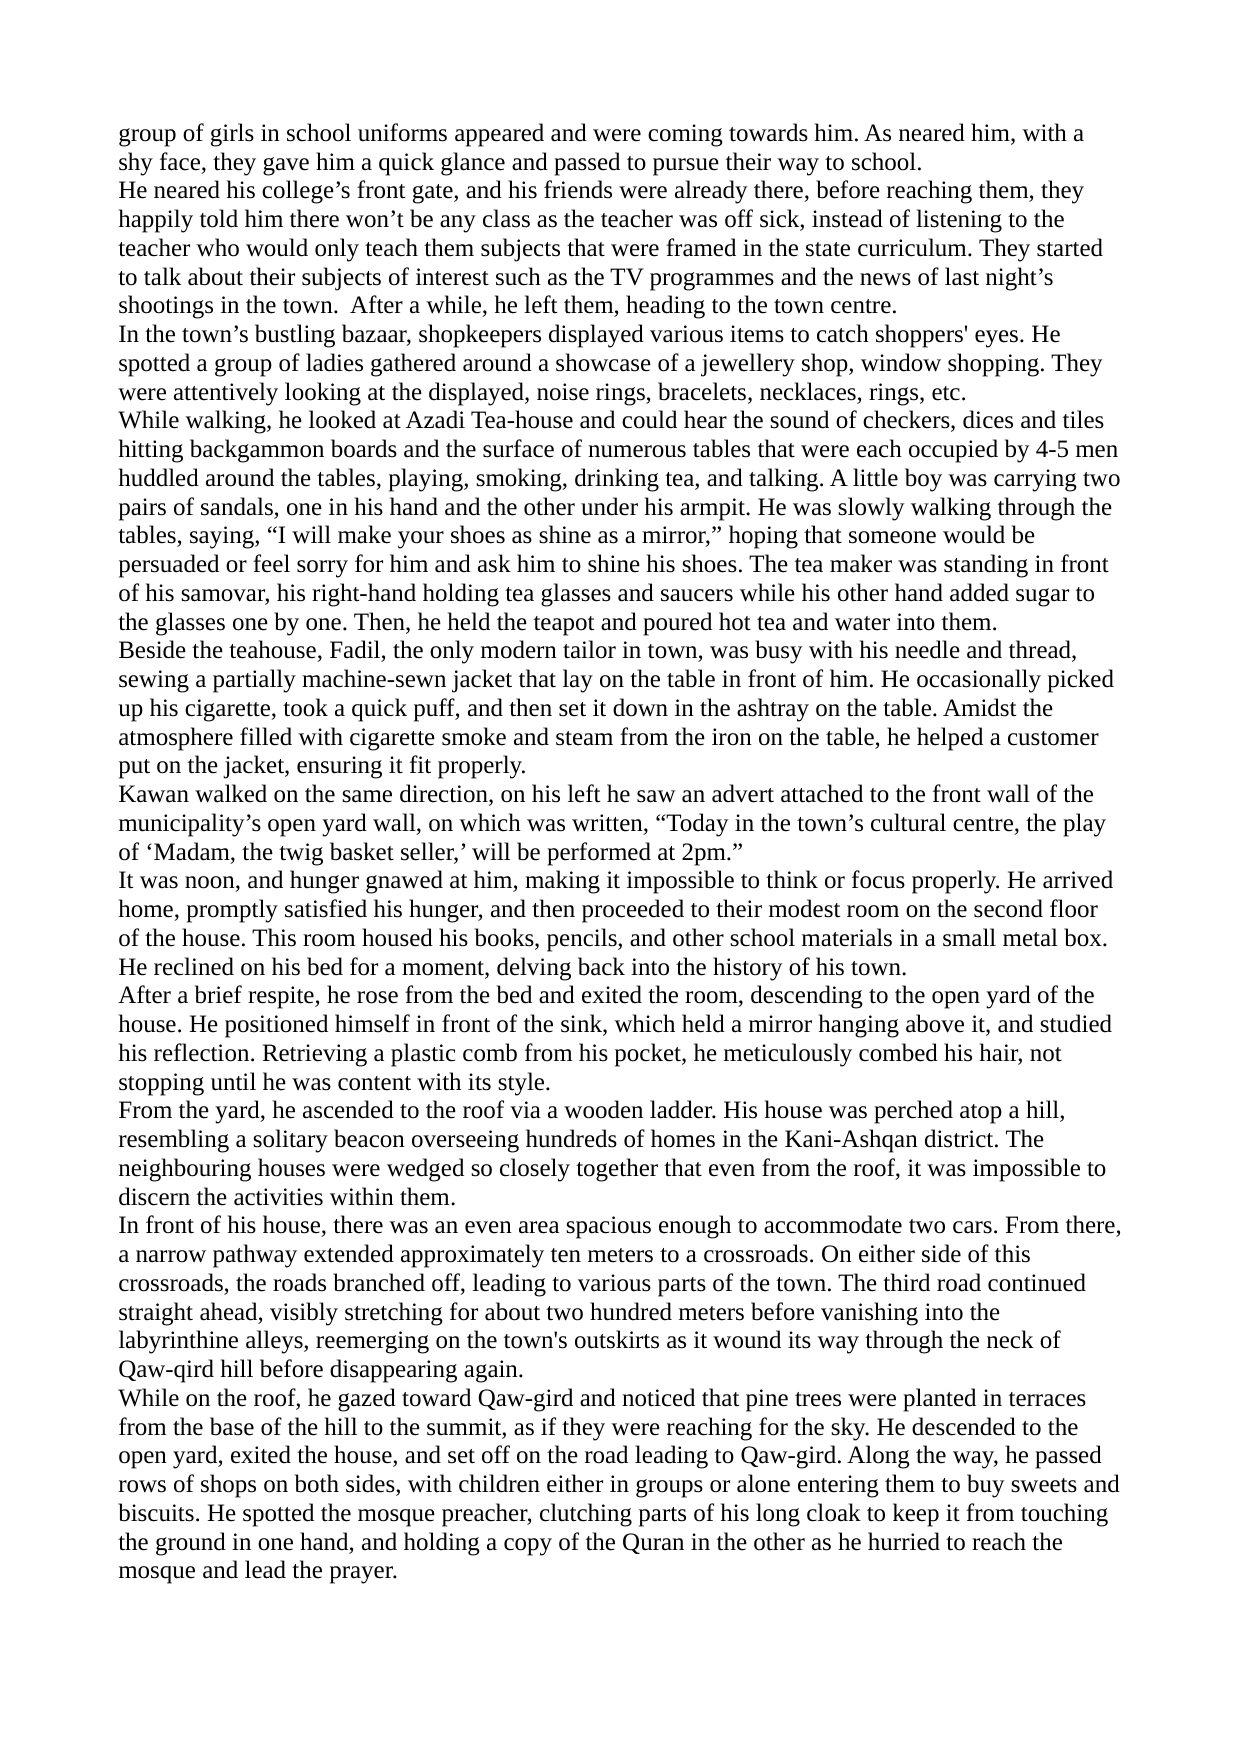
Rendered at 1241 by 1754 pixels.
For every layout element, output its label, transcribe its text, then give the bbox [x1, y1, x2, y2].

text He neared his college’s front gate, and his friends were already there, before reaching them, they happily told him there won’t be any class as the teacher was off sick, instead of listening to the teacher who would only teach them subjects that were framed in the state curriculum. They started to talk about their subjects of interest such as the TV programmes and the news of last night’s shootings in the town. After a while, he left them, heading to the town centre. [118, 176, 1122, 319]
text After a brief respite, he rose from the bed and exited the room, descending to the open yard of the house. He positioned himself in front of the sink, which held a mirror hanging above it, and studied his reflection. Retrieving a plastic comb from his pocket, he meticulously combed his hair, not stopping until he was content with its style. [118, 981, 1122, 1096]
text Beside the teahouse, Fadil, the only modern tailor in town, was busy with his needle and thread, sewing a partially machine-sewn jacket that lay on the table in front of him. He occasionally picked up his cigarette, took a quick puff, and then set it down in the ashtray on the table. Amidst the atmosphere filled with cigarette smoke and steam from the iron on the table, he helped a customer put on the jacket, ensuring it fit properly. [118, 636, 1122, 779]
text In the town’s bustling bazaar, shopkeepers displayed various items to catch shoppers' eyes. He spotted a group of ladies gathered around a showcase of a jewellery shop, window shopping. They were attentively looking at the displayed, noise rings, bracelets, necklaces, rings, etc. [118, 319, 1122, 406]
text From the yard, he ascended to the roof via a wooden ladder. His house was perched atop a hill, resembling a solitary beacon overseeing hundreds of homes in the Kani-Ashqan district. The neighbouring houses were wedged so closely together that even from the roof, it was impossible to discern the activities within them. [118, 1096, 1122, 1211]
text Kawan walked on the same direction, on his left he saw an advert attached to the front wall of the municipality’s open yard wall, on which was written, “Today in the town’s cultural centre, the play of ‘Madam, the twig basket seller,’ will be performed at 2pm.” [118, 779, 1122, 866]
text group of girls in school uniforms appeared and were coming towards him. As neared him, with a shy face, they gave him a quick glance and passed to pursue their way to school. [118, 118, 1122, 176]
text While on the roof, he gazed toward Qaw-gird and noticed that pine trees were planted in terraces from the base of the hill to the summit, as if they were reaching for the sky. He descended to the open yard, exited the house, and set off on the road leading to Qaw-gird. Along the way, he passed rows of shops on both sides, with children either in groups or alone entering them to buy sweets and biscuits. He spotted the mosque preacher, clutching parts of his long cloak to keep it from touching the ground in one hand, and holding a copy of the Quran in the other as he hurried to reach the mosque and lead the prayer. [118, 1383, 1122, 1584]
text It was noon, and hunger gnawed at him, making it impossible to think or focus properly. He arrived home, promptly satisfied his hunger, and then proceeded to their modest room on the second floor of the house. This room housed his books, pencils, and other school materials in a small metal box. He reclined on his bed for a moment, delving back into the history of his town. [118, 866, 1122, 981]
text While walking, he looked at Azadi Tea-house and could hear the sound of checkers, dices and tiles hitting backgammon boards and the surface of numerous tables that were each occupied by 4-5 men huddled around the tables, playing, smoking, drinking tea, and talking. A little boy was carrying two pairs of sandals, one in his hand and the other under his armpit. He was slowly walking through the tables, saying, “I will make your shoes as shine as a mirror,” hoping that someone would be persuaded or feel sorry for him and ask him to shine his shoes. The tea maker was standing in front of his samovar, his right-hand holding tea glasses and saucers while his other hand added sugar to the glasses one by one. Then, he held the teapot and poured hot tea and water into them. [118, 406, 1122, 636]
text In front of his house, there was an even area spacious enough to accommodate two cars. From there, a narrow pathway extended approximately ten meters to a crossroads. On either side of this crossroads, the roads branched off, leading to various parts of the town. The third road continued straight ahead, visibly stretching for about two hundred meters before vanishing into the labyrinthine alleys, reemerging on the town's outskirts as it wound its way through the neck of Qaw-qird hill before disappearing again. [118, 1211, 1122, 1383]
